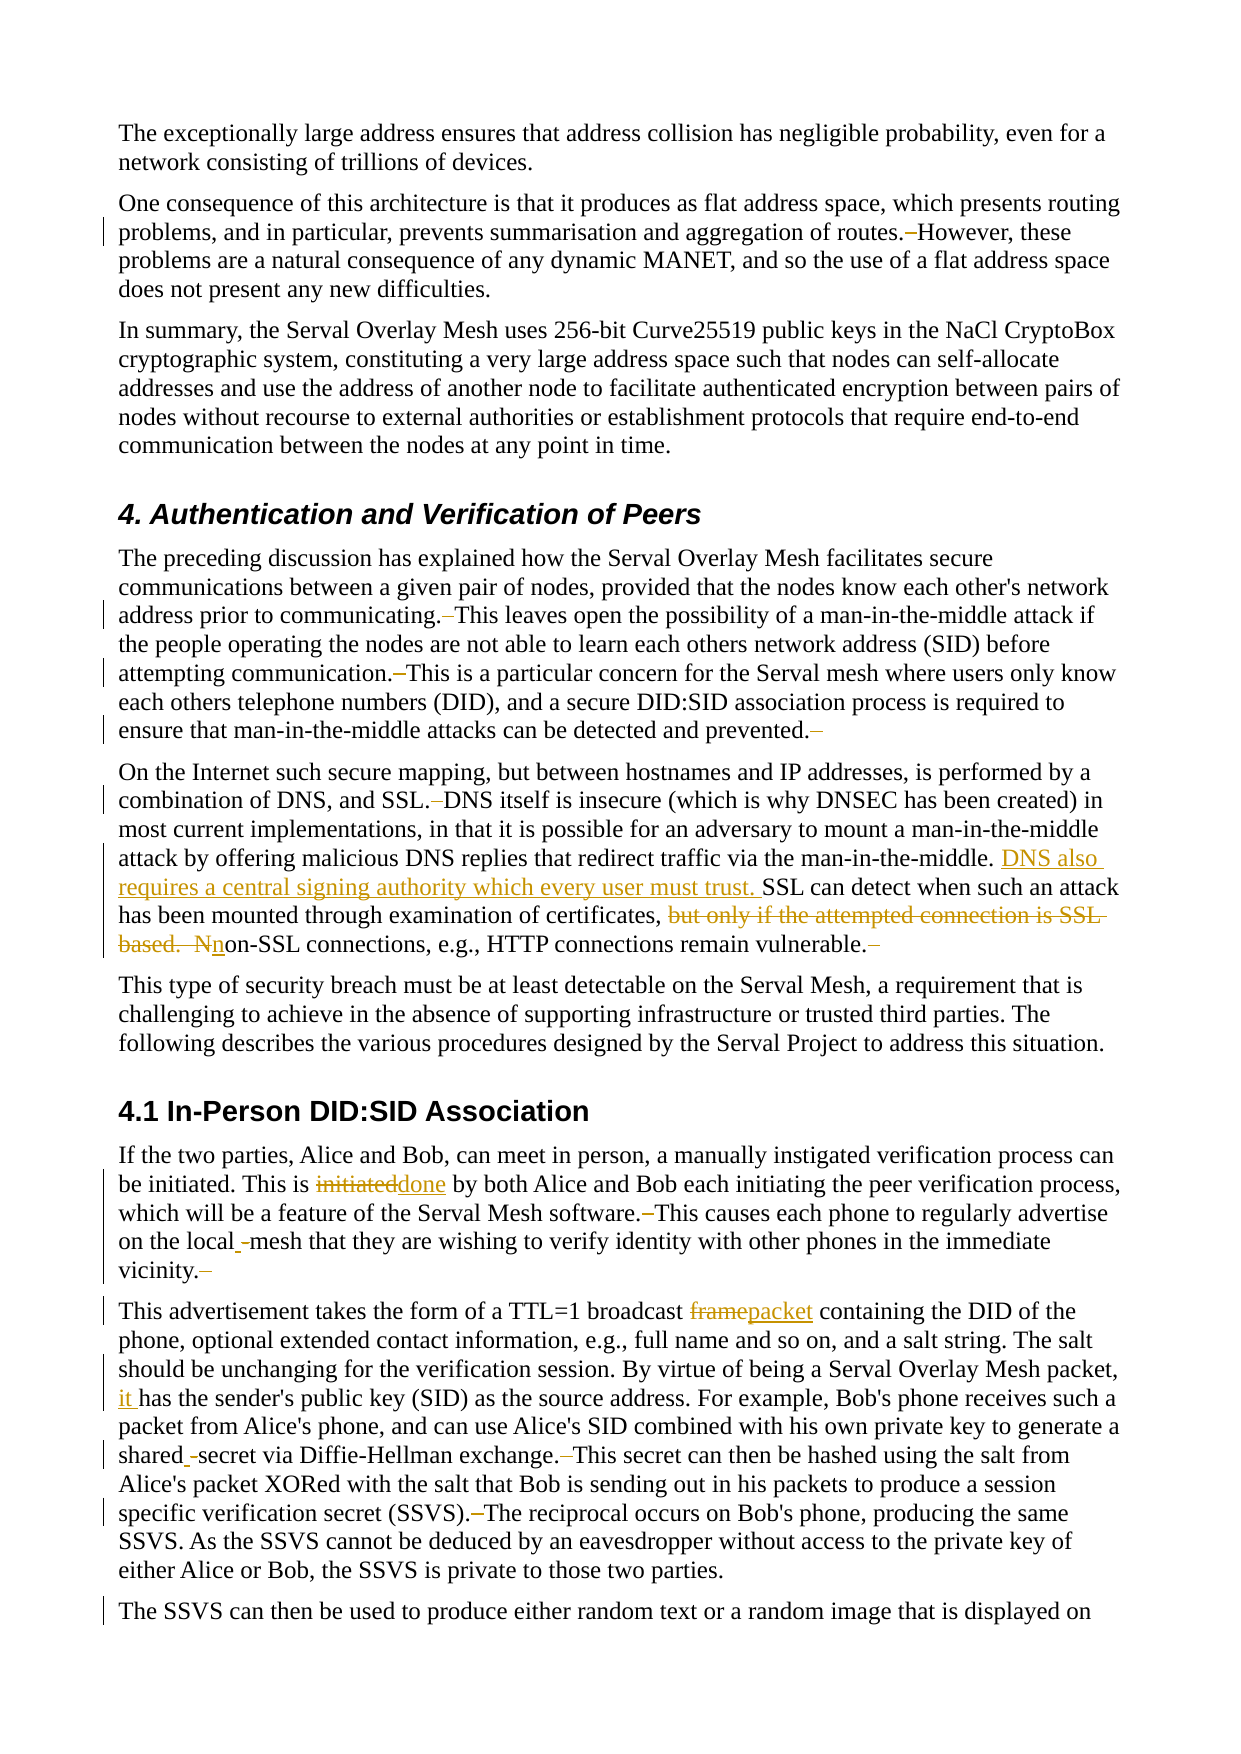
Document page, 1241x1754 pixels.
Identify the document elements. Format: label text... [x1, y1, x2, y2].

text The preceding discussion has explained how the Serval Overlay Mesh facilitates secure communications between a given pair of nodes, provided that the nodes know each other's network address prior to communicating.This leaves open the possibility of a man-in-the-middle attack if the people operating the nodes are not able to learn each others network address (SID) before attempting communication.This is a particular concern for the Serval mesh where users only know each others telephone numbers (DID), and a secure DID:SID association process is required to ensure that man-in-the-middle attacks can be detected and prevented. [118, 543, 1122, 744]
text On the Internet such secure mapping, but between hostnames and IP addresses, is performed by a combination of DNS, and SSL.DNS itself is insecure (which is why DNSEC has been created) in most current implementations, in that it is possible for an adversary to mount a man-in-the-middle attack by offering malicious DNS replies that redirect traffic via the man-in-the-middle. DNS also requires a central signing authority which every user must trust. SSL can detect when such an attack has been mounted through examination of certificates, non-SSL connections, e.g., HTTP connections remain vulnerable. [118, 757, 1122, 958]
text In summary, the Serval Overlay Mesh uses 256-bit Curve25519 public keys in the NaCl CryptoBox cryptographic system, constituting a very large address space such that nodes can self-allocate addresses and use the address of another node to facilitate authenticated encryption between pairs of nodes without recourse to external authorities or establishment protocols that require end-to-end communication between the nodes at any point in time. [118, 316, 1122, 459]
subtitle 4.1 In-Person DID:SID Association [118, 1094, 1122, 1128]
text The exceptionally large address ensures that address collision has negligible probability, even for a network consisting of trillions of devices. [118, 118, 1122, 176]
subtitle 4. Authentication and Verification of Peers [118, 497, 1122, 530]
text This type of security breach must be at least detectable on the Serval Mesh, a requirement that is challenging to achieve in the absence of supporting infrastructure or trusted third parties. The following describes the various procedures designed by the Serval Project to address this situation. [118, 970, 1122, 1057]
text This advertisement takes the form of a TTL=1 broadcast packet containing the DID of the phone, optional extended contact information, e.g., full name and so on, and a salt string. The salt should be unchanging for the verification session. By virtue of being a Serval Overlay Mesh packet, it has the sender's public key (SID) as the source address. For example, Bob's phone receives such a packet from Alice's phone, and can use Alice's SID combined with his own private key to generate a shared secret via Diffie-Hellman exchange.This secret can then be hashed using the salt from Alice's packet XORed with the salt that Bob is sending out in his packets to produce a session specific verification secret (SSVS).The reciprocal occurs on Bob's phone, producing the same SSVS. As the SSVS cannot be deduced by an eavesdropper without access to the private key of either Alice or Bob, the SSVS is private to those two parties. [118, 1296, 1122, 1584]
text One consequence of this architecture is that it produces as flat address space, which presents routing problems, and in particular, prevents summarisation and aggregation of routes.However, these problems are a natural consequence of any dynamic MANET, and so the use of a flat address space does not present any new difficulties. [118, 188, 1122, 303]
text The SSVS can then be used to produce either random text or a random image that is displayed on [118, 1596, 1122, 1625]
text If the two parties, Alice and Bob, can meet in person, a manually instigated verification process can be initiated. This is done by both Alice and Bob each initiating the peer verification process, which will be a feature of the Serval Mesh software.This causes each phone to regularly advertise on the local mesh that they are wishing to verify identity with other phones in the immediate vicinity. [118, 1140, 1122, 1284]
